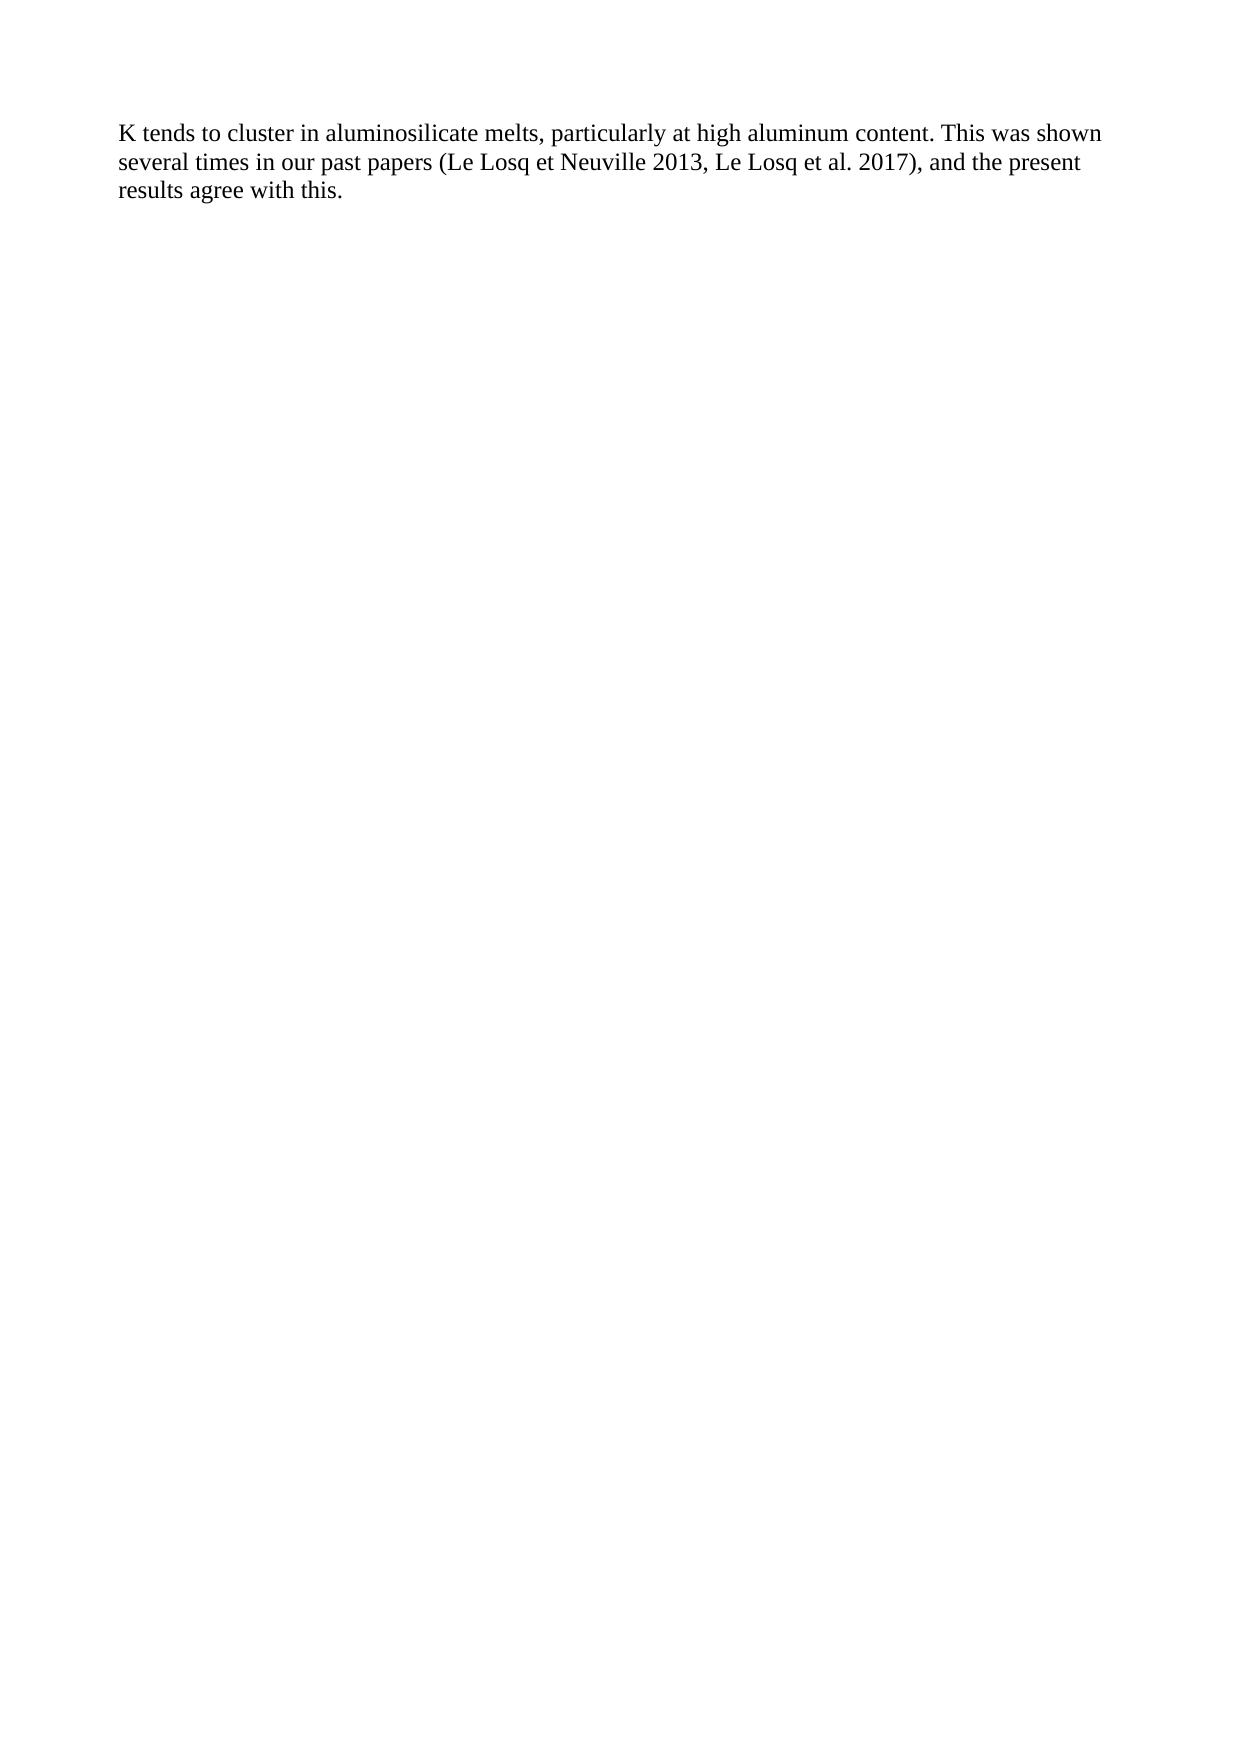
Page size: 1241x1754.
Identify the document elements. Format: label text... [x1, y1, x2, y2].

text K tends to cluster in aluminosilicate melts, particularly at high aluminum content. This was shown several times in our past papers (Le Losq et Neuville 2013, Le Losq et al. 2017), and the present results agree with this. [118, 118, 1122, 204]
